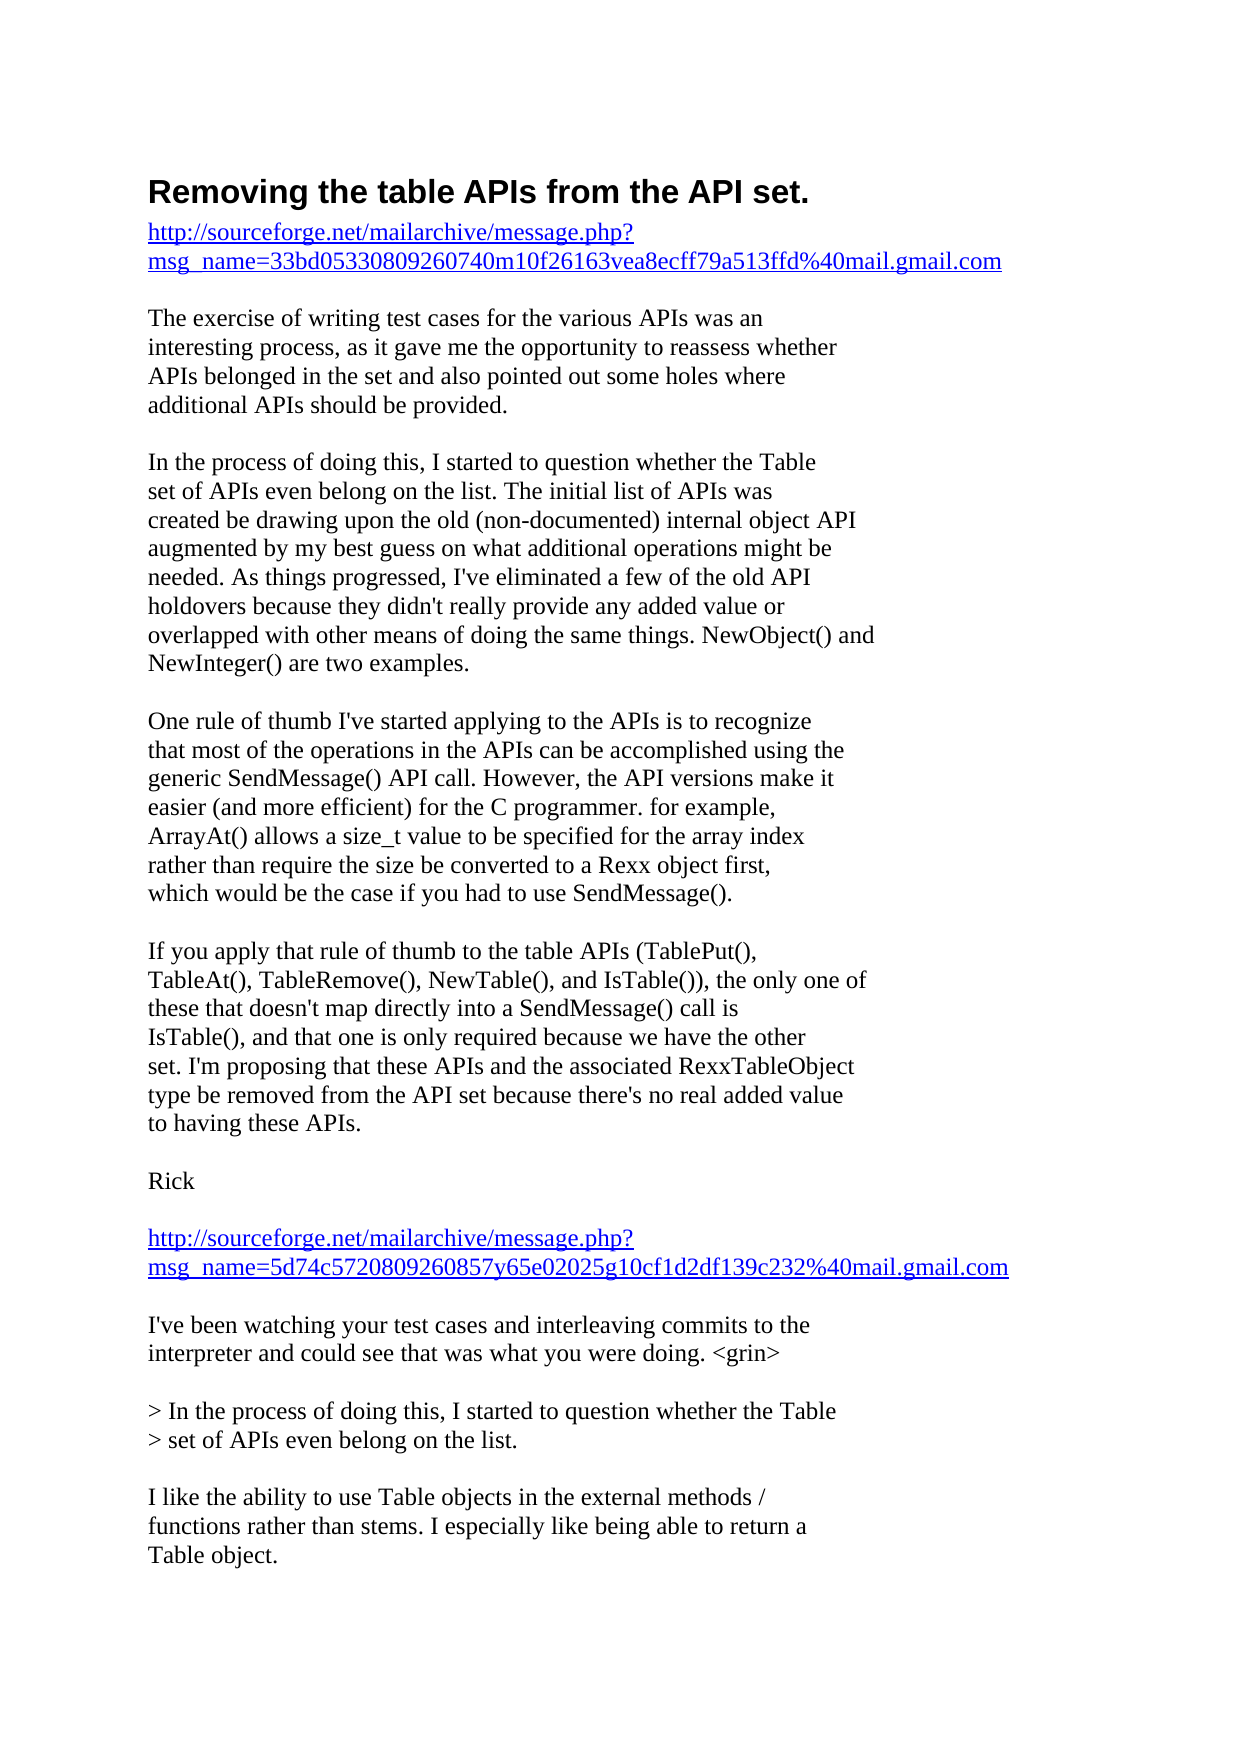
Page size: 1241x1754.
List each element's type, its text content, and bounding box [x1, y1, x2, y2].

text http://sourceforge.net/mailarchive/message.php?msg_name=33bd05330809260740m10f26163vea8ecff79a513ffd%40mail.gmail.com [148, 217, 1093, 275]
text http://sourceforge.net/mailarchive/message.php?msg_name=5d74c5720809260857y65e02025g10cf1d2df139c232%40mail.gmail.com [148, 1223, 1093, 1281]
text The exercise of writing test cases for the various APIs was an interesting process, as it gave me the opportunity to reassess whether APIs belonged in the set and also pointed out some holes where additional APIs should be provided. In the process of doing this, I started to question whether the Table set of APIs even belong on the list. The initial list of APIs was created be drawing upon the old (non-documented) internal object API augmented by my best guess on what additional operations might be needed. As things progressed, I've eliminated a few of the old API holdovers because they didn't really provide any added value or overlapped with other means of doing the same things. NewObject() and NewInteger() are two examples. One rule of thumb I've started applying to the APIs is to recognize that most of the operations in the APIs can be accomplished using the generic SendMessage() API call. However, the API versions make it easier (and more efficient) for the C programmer. for example, ArrayAt() allows a size_t value to be specified for the array index rather than require the size be converted to a Rexx object first, which would be the case if you had to use SendMessage(). If you apply that rule of thumb to the table APIs (TablePut(), TableAt(), TableRemove(), NewTable(), and IsTable()), the only one of these that doesn't map directly into a SendMessage() call is IsTable(), and that one is only required because we have the other set. I'm proposing that these APIs and the associated RexxTableObject type be removed from the API set because there's no real added value to having these APIs. Rick [148, 303, 1093, 1195]
subtitle Removing the table APIs from the API set. [148, 173, 1093, 211]
text I've been watching your test cases and interleaving commits to the interpreter and could see that was what you were doing. <grin> > In the process of doing this, I started to question whether the Table > set of APIs even belong on the list. I like the ability to use Table objects in the external methods / functions rather than stems. I especially like being able to return a Table object. [148, 1310, 1093, 1597]
